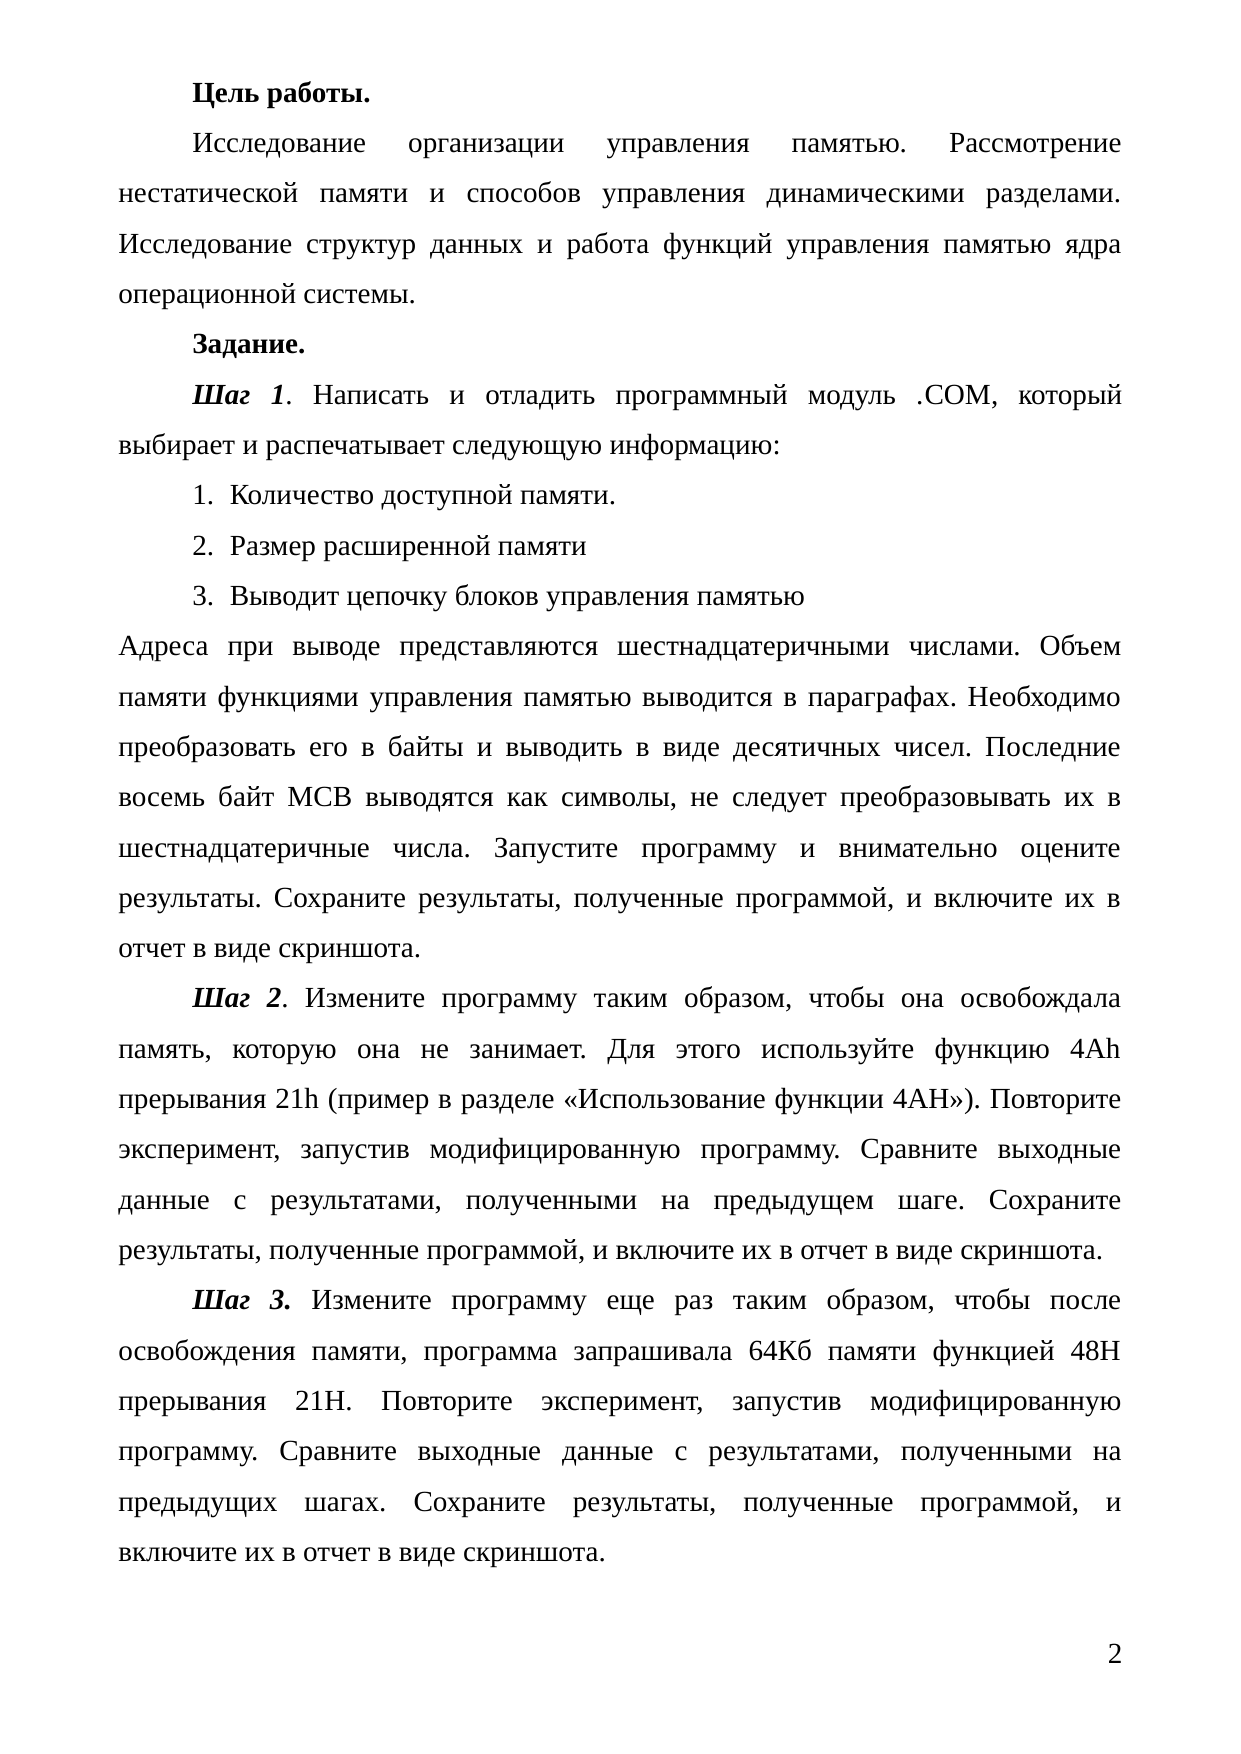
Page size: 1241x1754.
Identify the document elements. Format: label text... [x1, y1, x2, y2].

list Размер расширенной памяти [192, 528, 1122, 561]
list Количество доступной памяти. [192, 477, 1122, 511]
subtitle Цель работы. [118, 75, 1122, 108]
list Выводит цепочку блоков управления памятью [192, 578, 1122, 612]
text Шаг 1. Написать и отладить программный модуль .COM, который выбирает и распечатывает следующую информацию: [118, 377, 1122, 461]
text Исследование организации управления памятью. Рассмотрение нестатической памяти и способов управления динамическими разделами. Исследование структур данных и работа функций управления памятью ядра операционной системы. [118, 125, 1122, 310]
text Шаг 2. Измените программу таким образом, чтобы она освобождала память, которую она не занимает. Для этого используйте функцию 4Аh прерывания 21h (пример в разделе «Использование функции 4АH»). Повторите эксперимент, запустив модифицированную программу. Сравните выходные данные с результатами, полученными на предыдущем шаге. Сохраните результаты, полученные программой, и включите их в отчет в виде скриншота. [118, 981, 1122, 1266]
subtitle Задание. [118, 327, 1122, 360]
text Адреса при выводе представляются шестнадцатеричными числами. Объем памяти функциями управления памятью выводится в параграфах. Необходимо преобразовать его в байты и выводить в виде десятичных чисел. Последние восемь байт МСВ выводятся как символы, не следует преобразовывать их в шестнадцатеричные числа. Запустите программу и внимательно оцените результаты. Сохраните результаты, полученные программой, и включите их в отчет в виде скриншота. [118, 628, 1122, 964]
text Шаг 3. Измените программу еще раз таким образом, чтобы после освобождения памяти, программа запрашивала 64Кб памяти функцией 48H прерывания 21H. Повторите эксперимент, запустив модифицированную программу. Сравните выходные данные с результатами, полученными на предыдущих шагах. Сохраните результаты, полученные программой, и включите их в отчет в виде скриншота. [118, 1282, 1122, 1568]
